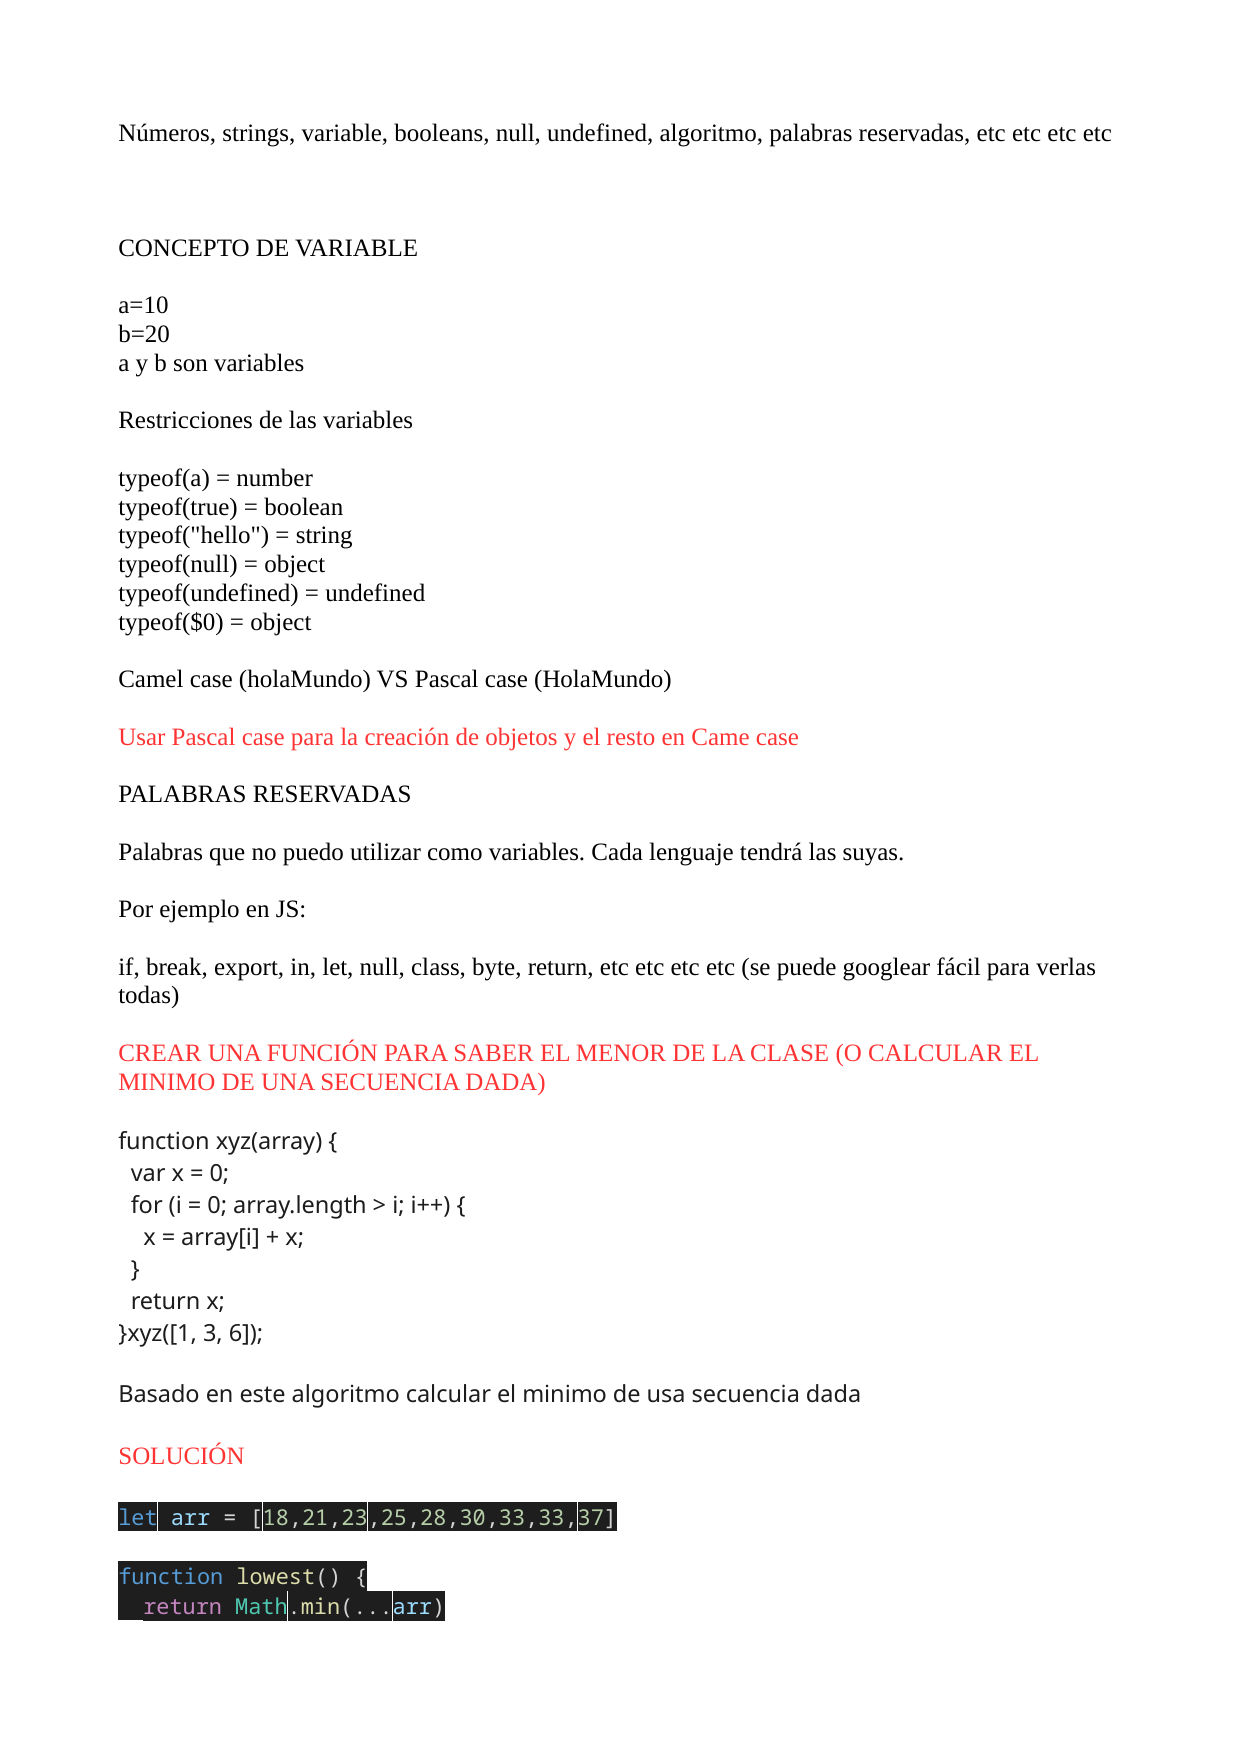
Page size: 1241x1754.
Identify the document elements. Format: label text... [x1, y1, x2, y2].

text if, break, export, in, let, null, class, byte, return, etc etc etc etc (se puede googlear fácil para verlas todas) [118, 952, 1122, 1009]
text function xyz(array) { var x = 0; for (i = 0; array.length > i; i++) { x = array[i] + x; } return x; }xyz([1, 3, 6]); [118, 1124, 1122, 1348]
text Restricciones de las variables [118, 406, 1122, 434]
text typeof(null) = object [118, 549, 1122, 578]
text Por ejemplo en JS: [118, 894, 1122, 923]
text a y b son variables [118, 348, 1122, 377]
text Usar Pascal case para la creación de objetos y el resto en Came case [118, 722, 1122, 751]
text typeof($0) = object [118, 607, 1122, 636]
text typeof(true) = boolean [118, 492, 1122, 521]
text SOLUCIÓN [118, 1441, 1122, 1470]
text typeof(undefined) = undefined [118, 578, 1122, 607]
text typeof(a) = number [118, 463, 1122, 492]
text let arr = [18,21,23,25,28,30,33,33,37] [118, 1502, 1122, 1531]
text typeof("hello") = string [118, 521, 1122, 549]
text Palabras que no puedo utilizar como variables. Cada lenguaje tendrá las suyas. [118, 837, 1122, 866]
text Basado en este algoritmo calcular el minimo de usa secuencia dada [118, 1377, 1122, 1409]
text b=20 [118, 319, 1122, 348]
text return Math.min(...arr) [118, 1591, 1122, 1621]
text Números, strings, variable, booleans, null, undefined, algoritmo, palabras reservadas, etc etc etc etc [118, 118, 1122, 147]
text CONCEPTO DE VARIABLE [118, 233, 1122, 262]
text CREAR UNA FUNCIÓN PARA SABER EL MENOR DE LA CLASE (O CALCULAR EL MINIMO DE UNA SECUENCIA DADA) [118, 1038, 1122, 1096]
text a=10 [118, 291, 1122, 319]
text PALABRAS RESERVADAS [118, 779, 1122, 808]
text function lowest() { [118, 1561, 1122, 1591]
text Camel case (holaMundo) VS Pascal case (HolaMundo) [118, 664, 1122, 693]
